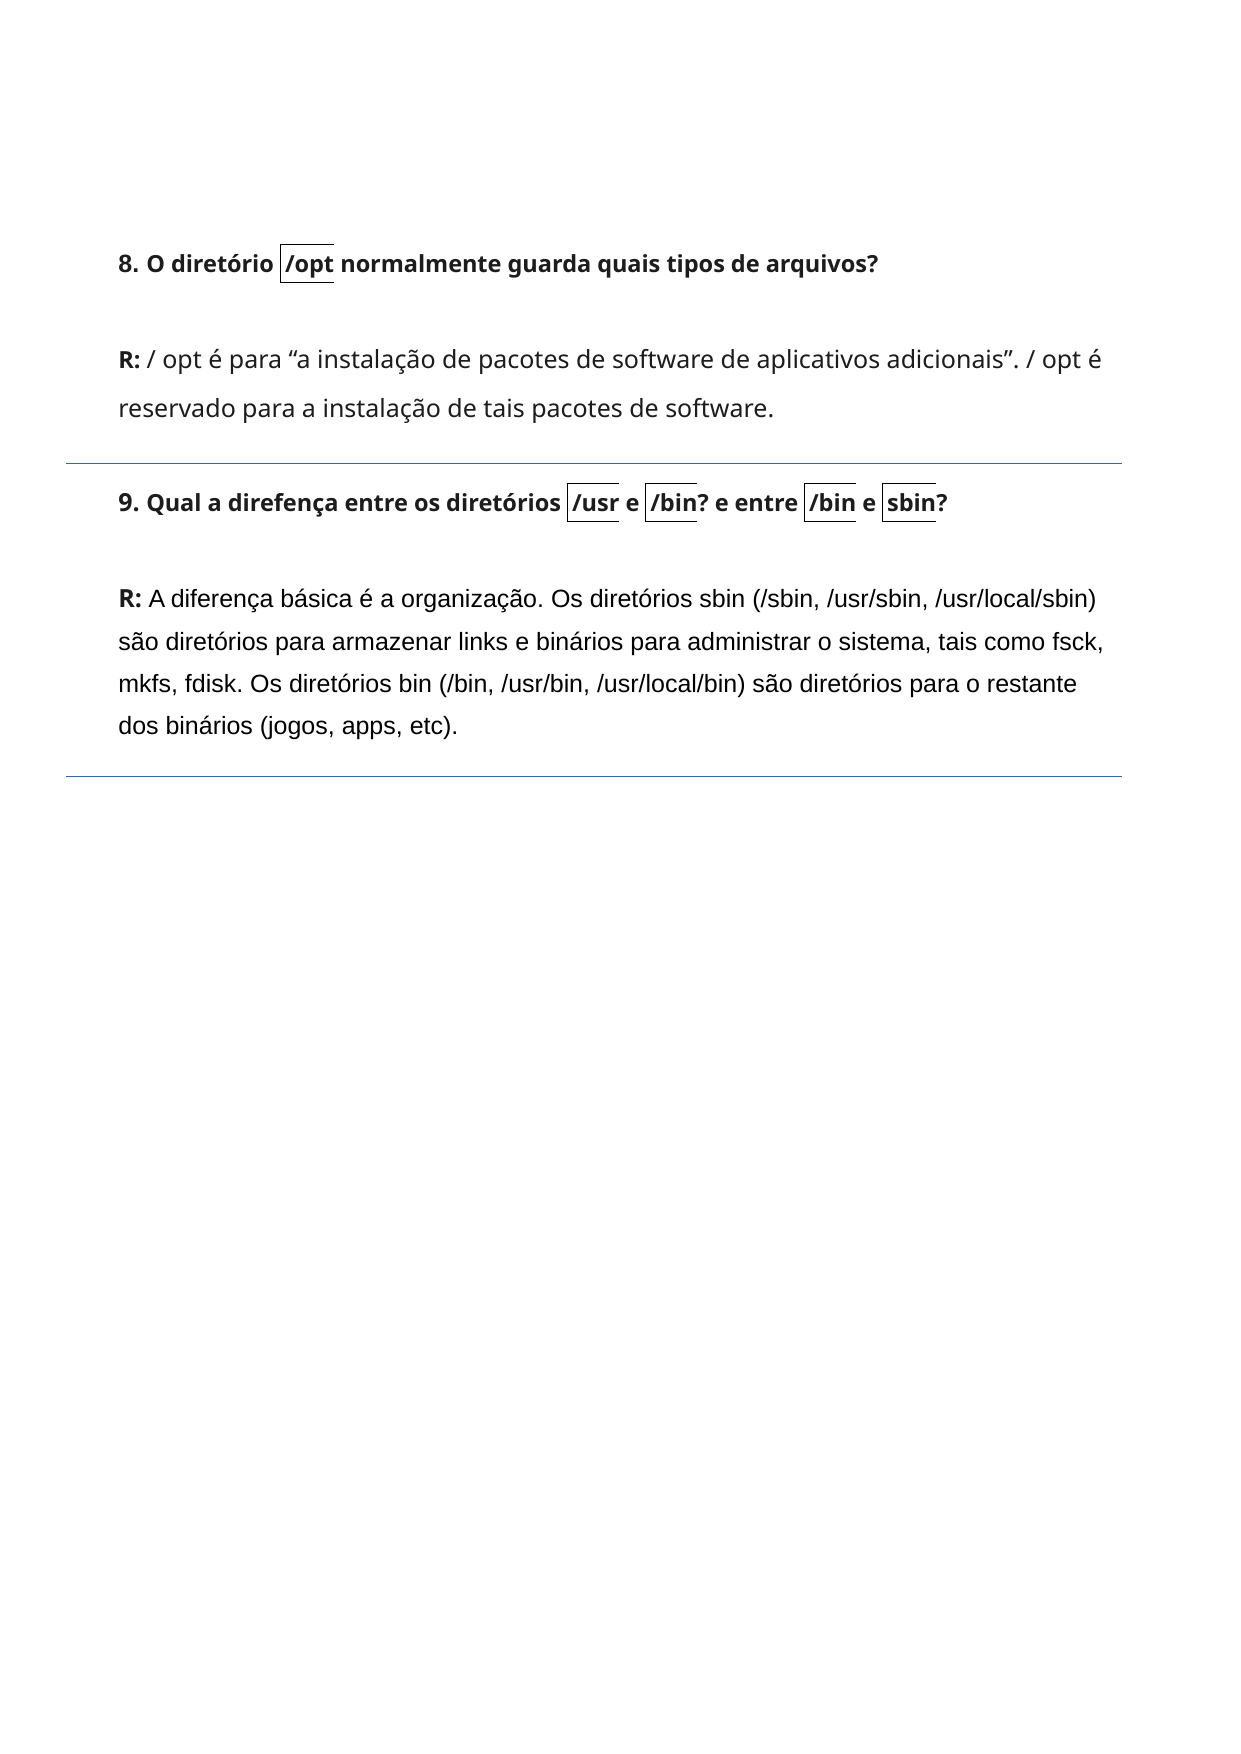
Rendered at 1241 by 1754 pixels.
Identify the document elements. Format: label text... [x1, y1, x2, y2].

text 9. Qual a direfença entre os diretórios [118, 483, 567, 521]
text /bin e [805, 483, 882, 521]
text /bin? e entre [646, 483, 804, 521]
text R: A diferença básica é a organização. Os diretórios sbin (/sbin, /usr/sbin, /usr/local/sbin) são diretórios para armazenar links e binários para administrar o sistema, tais como fsck, mkfs, fdisk. Os diretórios bin (/bin, /usr/bin, /usr/local/bin) são diretórios para o restante dos binários (jogos, apps, etc). [118, 580, 1122, 740]
text /opt normalmente guarda quais tipos de arquivos? [281, 244, 1122, 282]
text R: / opt é para “a instalação de pacotes de software de aplicativos adicionais”. / opt é reservado para a instalação de tais pacotes de software. [118, 341, 1122, 425]
text 8. O diretório [118, 244, 280, 282]
text /usr e [568, 483, 645, 521]
text sbin? [883, 483, 1122, 521]
